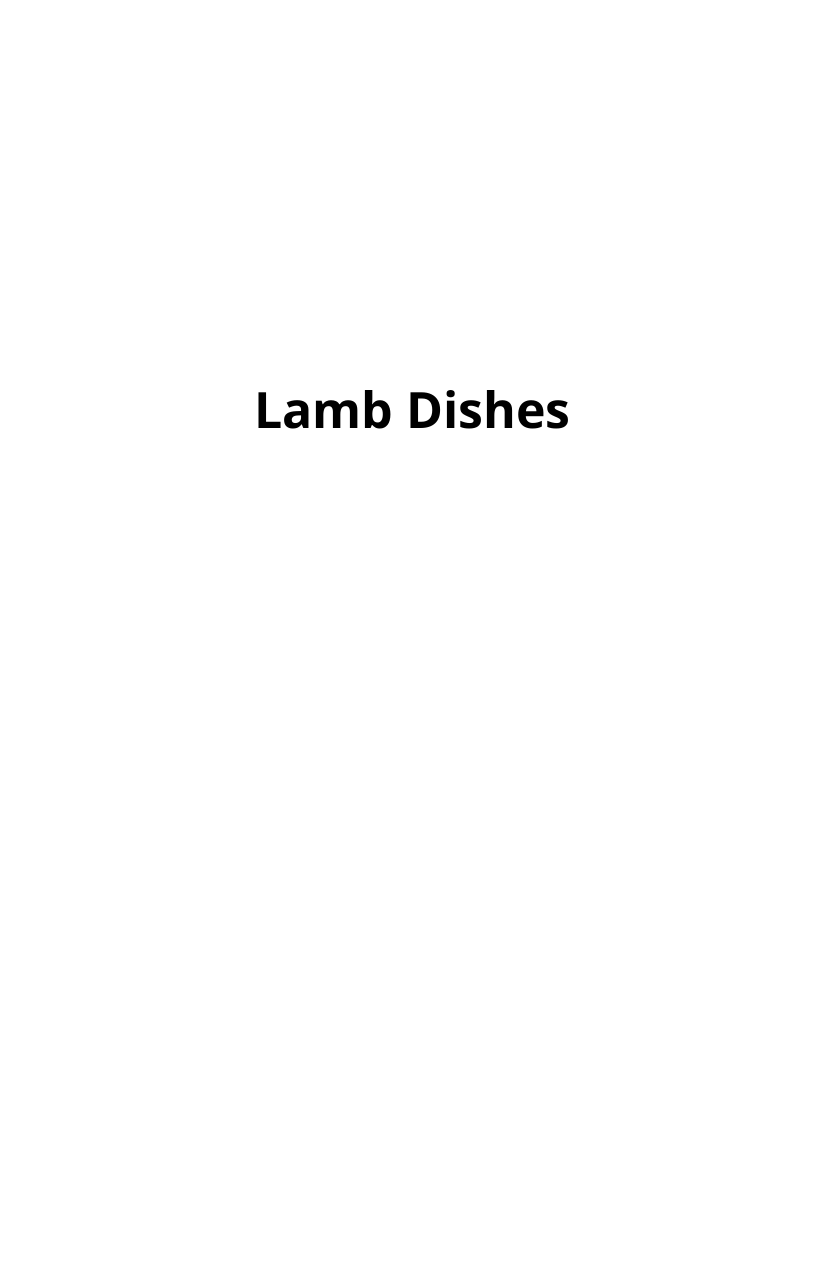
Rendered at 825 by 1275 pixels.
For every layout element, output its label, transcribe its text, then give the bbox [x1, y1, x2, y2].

subtitle Lamb Dishes [75, 375, 750, 443]
